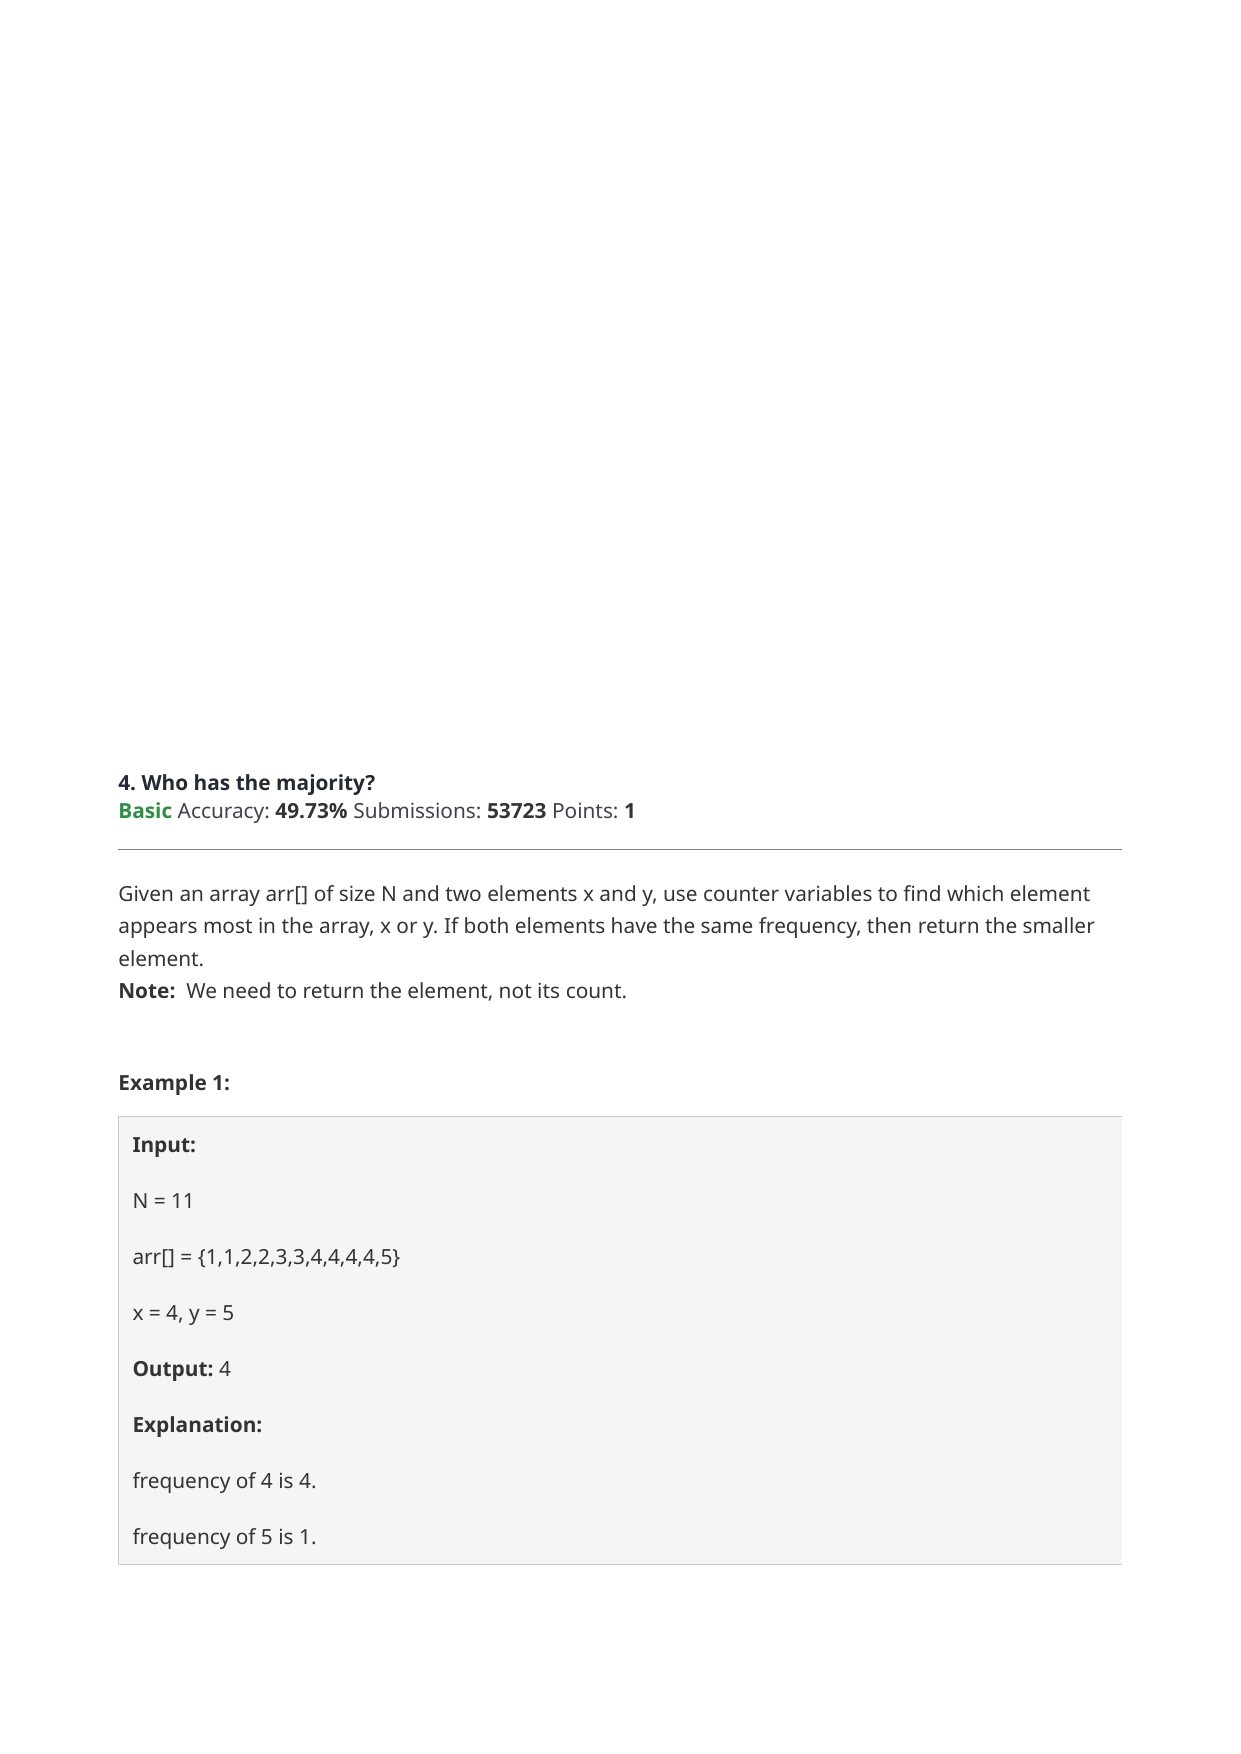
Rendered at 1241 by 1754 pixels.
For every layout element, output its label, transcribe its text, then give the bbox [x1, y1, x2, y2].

text Explanation: [119, 1396, 1122, 1438]
text frequency of 5 is 1. [119, 1508, 1122, 1564]
text Basic Accuracy: 49.73% Submissions: 53723 Points: 1 [118, 796, 1099, 825]
text x = 4, y = 5 [119, 1284, 1122, 1327]
text N = 11 [119, 1172, 1122, 1215]
text Example 1: [118, 1068, 1122, 1096]
text Output: 4 [119, 1340, 1122, 1382]
text Given an array arr[] of size N and two elements x and y, use counter variables to find which element appears most in the array, x or y. If both elements have the same frequency, then return the smaller element. Note: We need to return the element, not its count. [118, 879, 1122, 1005]
text frequency of 4 is 4. [119, 1452, 1122, 1494]
text Input: [119, 1117, 1122, 1159]
text arr[] = {1,1,2,2,3,3,4,4,4,4,5} [119, 1228, 1122, 1271]
text 4. Who has the majority? [118, 768, 1122, 796]
